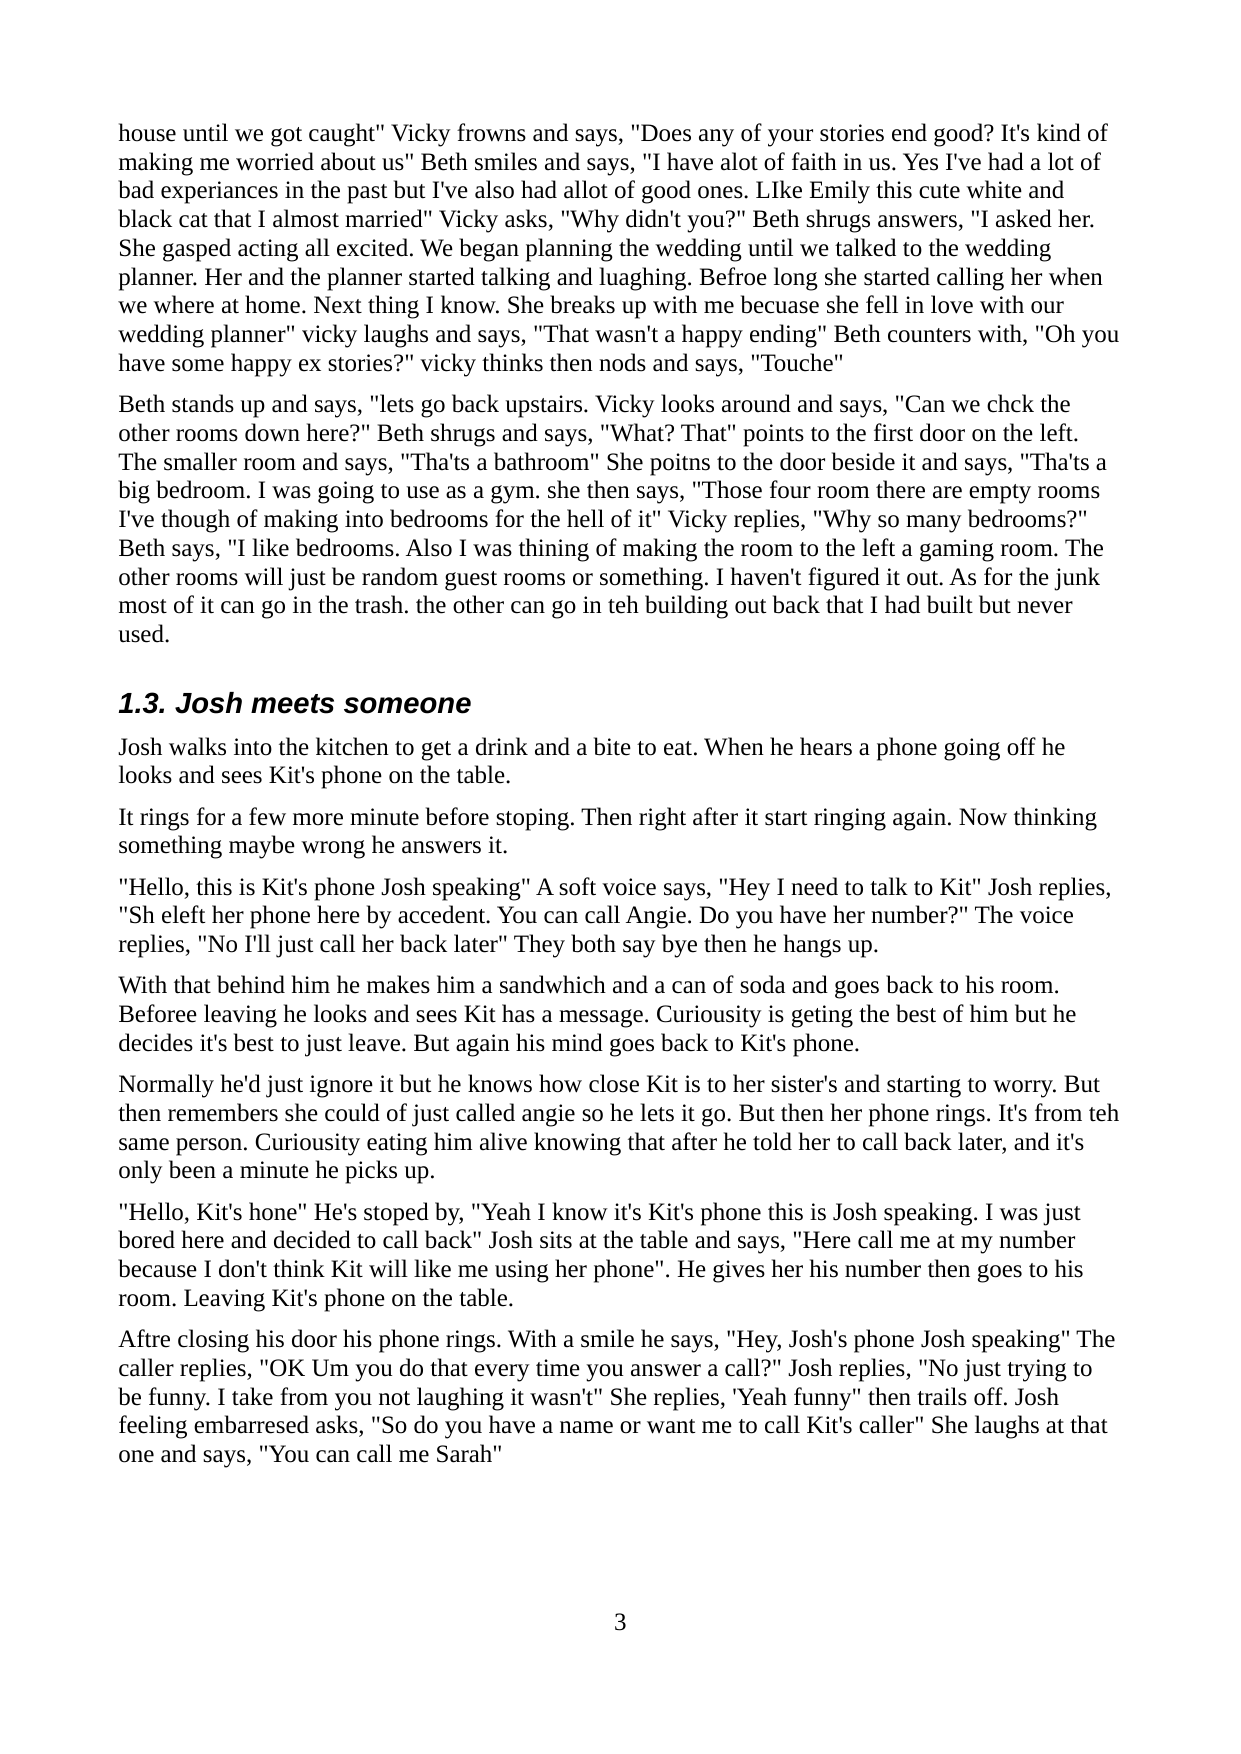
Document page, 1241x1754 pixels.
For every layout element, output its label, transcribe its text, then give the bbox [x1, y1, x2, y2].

text house until we got caught" Vicky frowns and says, "Does any of your stories end good? It's kind of making me worried about us" Beth smiles and says, "I have alot of faith in us. Yes I've had a lot of bad experiances in the past but I've also had allot of good ones. LIke Emily this cute white and black cat that I almost married" Vicky asks, "Why didn't you?" Beth shrugs answers, "I asked her. She gasped acting all excited. We began planning the wedding until we talked to the wedding planner. Her and the planner started talking and luaghing. Befroe long she started calling her when we where at home. Next thing I know. She breaks up with me becuase she fell in love with our wedding planner" vicky laughs and says, "That wasn't a happy ending" Beth counters with, "Oh you have some happy ex stories?" vicky thinks then nods and says, "Touche" [118, 118, 1122, 377]
text Josh walks into the kitchen to get a drink and a bite to eat. When he hears a phone going off he looks and sees Kit's phone on the table. [118, 732, 1122, 789]
text With that behind him he makes him a sandwhich and a can of soda and goes back to his room. Beforee leaving he looks and sees Kit has a message. Curiousity is geting the best of him but he decides it's best to just leave. But again his mind goes back to Kit's phone. [118, 970, 1122, 1057]
text "Hello, this is Kit's phone Josh speaking" A soft voice says, "Hey I need to talk to Kit" Josh replies, "Sh eleft her phone here by accedent. You can call Angie. Do you have her number?" The voice replies, "No I'll just call her back later" They both say bye then he hangs up. [118, 872, 1122, 958]
text Aftre closing his door his phone rings. With a smile he says, "Hey, Josh's phone Josh speaking" The caller replies, "OK Um you do that every time you answer a call?" Josh replies, "No just trying to be funny. I take from you not laughing it wasn't" She replies, 'Yeah funny" then trails off. Josh feeling embarresed asks, "So do you have a name or want me to call Kit's caller" She laughs at that one and says, "You can call me Sarah" [118, 1324, 1122, 1468]
text Normally he'd just ignore it but he knows how close Kit is to her sister's and starting to worry. But then remembers she could of just called angie so he lets it go. But then her phone rings. It's from teh same person. Curiousity eating him alive knowing that after he told her to call back later, and it's only been a minute he picks up. [118, 1069, 1122, 1184]
text "Hello, Kit's hone" He's stoped by, "Yeah I know it's Kit's phone this is Josh speaking. I was just bored here and decided to call back" Josh sits at the table and says, "Here call me at my number because I don't think Kit will like me using her phone". He gives her his number then goes to his room. Leaving Kit's phone on the table. [118, 1197, 1122, 1312]
text Beth stands up and says, "lets go back upstairs. Vicky looks around and says, "Can we chck the other rooms down here?" Beth shrugs and says, "What? That" points to the first door on the left. The smaller room and says, "Tha'ts a bathroom" She poitns to the door beside it and says, "Tha'ts a big bedroom. I was going to use as a gym. she then says, "Those four room there are empty rooms I've though of making into bedrooms for the hell of it" Vicky replies, "Why so many bedrooms?" Beth says, "I like bedrooms. Also I was thining of making the room to the left a gaming room. The other rooms will just be random guest rooms or something. I haven't figured it out. As for the junk most of it can go in the trash. the other can go in teh building out back that I had built but never used. [118, 389, 1122, 648]
subtitle Josh meets someone [118, 686, 1122, 719]
text It rings for a few more minute before stoping. Then right after it start ringing again. Now thinking something maybe wrong he answers it. [118, 802, 1122, 859]
